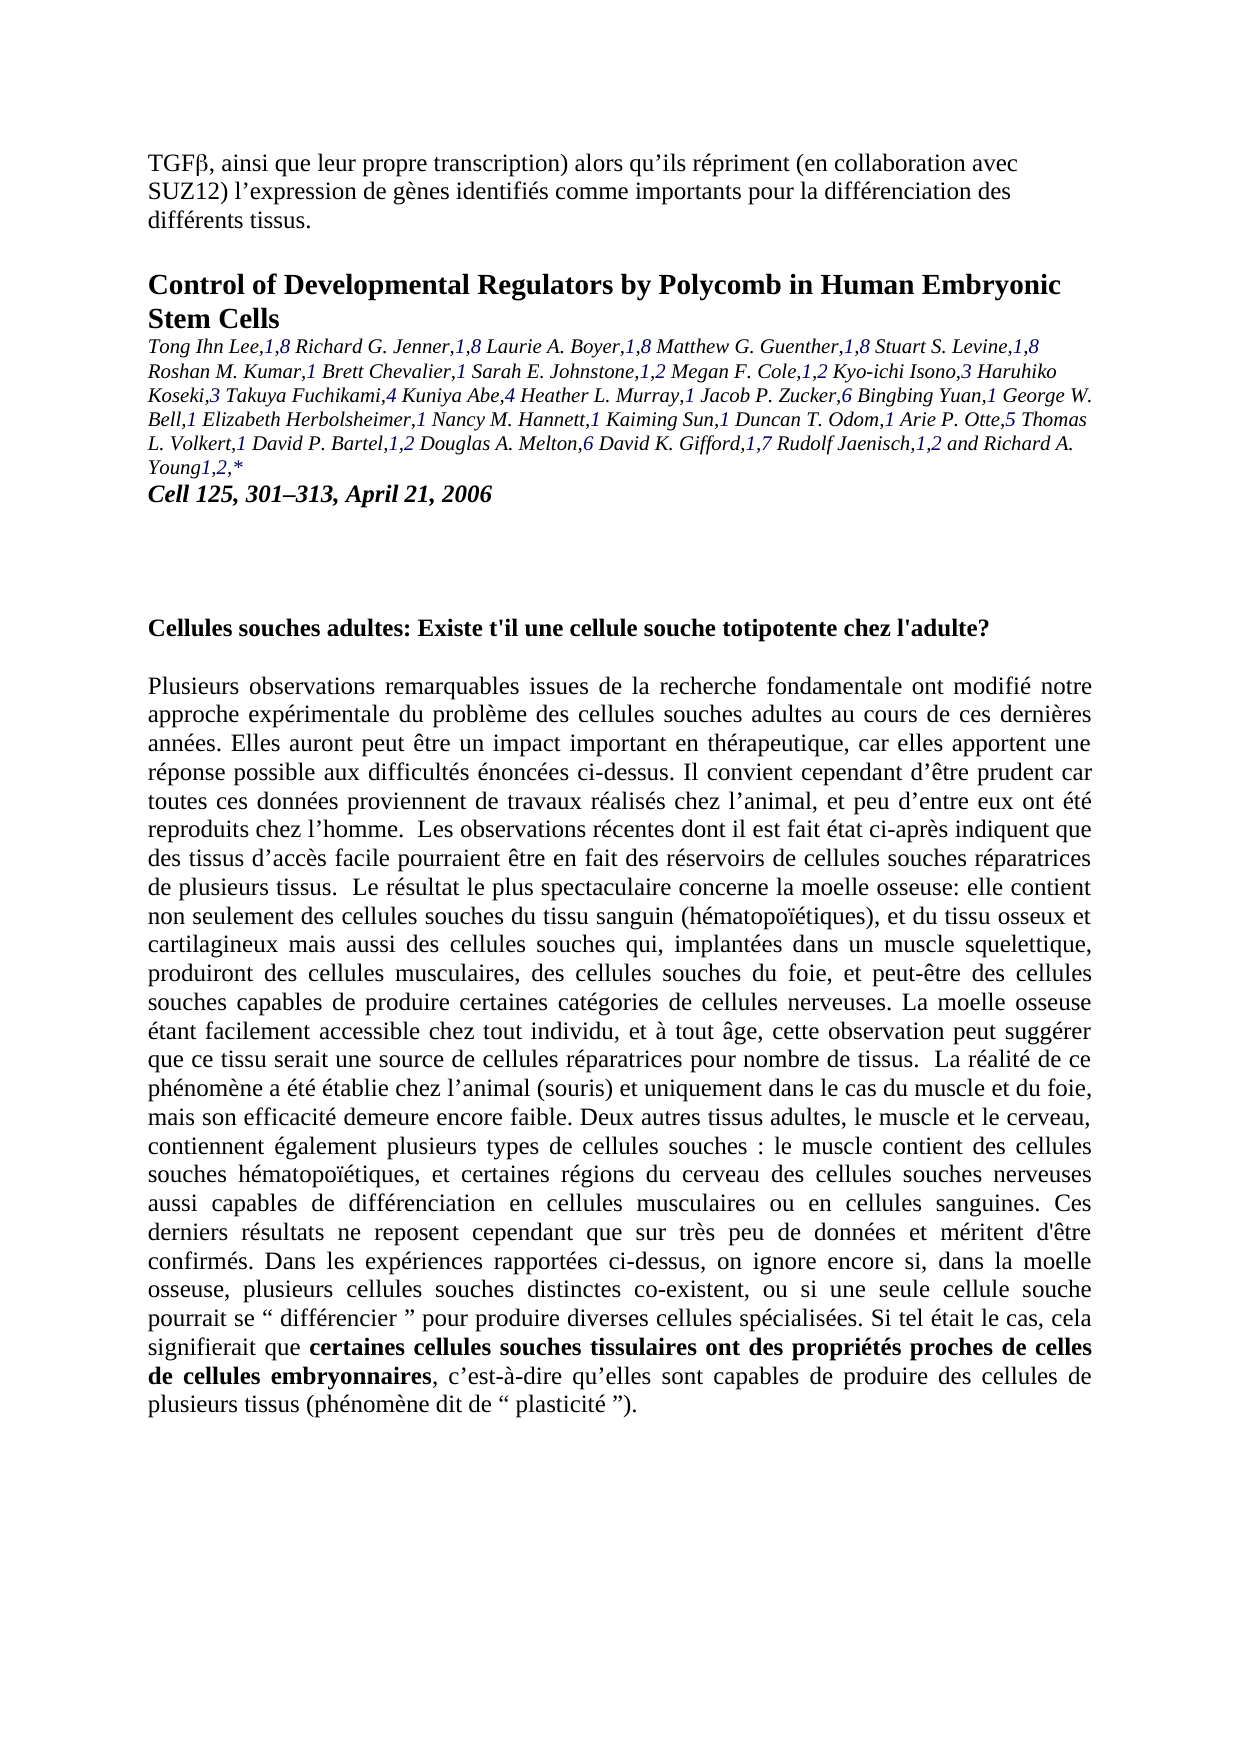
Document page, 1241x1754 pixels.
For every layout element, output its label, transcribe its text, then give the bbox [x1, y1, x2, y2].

text TGFb, ainsi que leur propre transcription) alors qu’ils répriment (en collaboration avec SUZ12) l’expression de gènes identifiés comme importants pour la différenciation des différents tissus. [148, 148, 1093, 234]
text Plusieurs observations remarquables issues de la recherche fondamentale ont modifié notre approche expérimentale du problème des cellules souches adultes au cours de ces dernières années. Elles auront peut être un impact important en thérapeutique, car elles apportent une réponse possible aux difficultés énoncées ci-dessus. Il convient cependant d’être prudent car toutes ces données proviennent de travaux réalisés chez l’animal, et peu d’entre eux ont été reproduits chez l’homme. Les observations récentes dont il est fait état ci-après indiquent que des tissus d’accès facile pourraient être en fait des réservoirs de cellules souches réparatrices de plusieurs tissus. Le résultat le plus spectaculaire concerne la moelle osseuse: elle contient non seulement des cellules souches du tissu sanguin (hématopoïétiques), et du tissu osseux et cartilagineux mais aussi des cellules souches qui, implantées dans un muscle squelettique, produiront des cellules musculaires, des cellules souches du foie, et peut-être des cellules souches capables de produire certaines catégories de cellules nerveuses. La moelle osseuse étant facilement accessible chez tout individu, et à tout âge, cette observation peut suggérer que ce tissu serait une source de cellules réparatrices pour nombre de tissus. La réalité de ce phénomène a été établie chez l’animal (souris) et uniquement dans le cas du muscle et du foie, mais son efficacité demeure encore faible. Deux autres tissus adultes, le muscle et le cerveau, contiennent également plusieurs types de cellules souches : le muscle contient des cellules souches hématopoïétiques, et certaines régions du cerveau des cellules souches nerveuses aussi capables de différenciation en cellules musculaires ou en cellules sanguines. Ces derniers résultats ne reposent cependant que sur très peu de données et méritent d'être confirmés. Dans les expériences rapportées ci-dessus, on ignore encore si, dans la moelle osseuse, plusieurs cellules souches distinctes co-existent, ou si une seule cellule souche pourrait se “ différencier ” pour produire diverses cellules spécialisées. Si tel était le cas, cela signifierait que certaines cellules souches tissulaires ont des propriétés proches de celles de cellules embryonnaires, c’est-à-dire qu’elles sont capables de produire des cellules de plusieurs tissus (phénomène dit de “ plasticité ”). [148, 671, 1093, 1418]
text Tong Ihn Lee,1,8 Richard G. Jenner,1,8 Laurie A. Boyer,1,8 Matthew G. Guenther,1,8 Stuart S. Levine,1,8 Roshan M. Kumar,1 Brett Chevalier,1 Sarah E. Johnstone,1,2 Megan F. Cole,1,2 Kyo-ichi Isono,3 Haruhiko Koseki,3 Takuya Fuchikami,4 Kuniya Abe,4 Heather L. Murray,1 Jacob P. Zucker,6 Bingbing Yuan,1 George W. Bell,1 Elizabeth Herbolsheimer,1 Nancy M. Hannett,1 Kaiming Sun,1 Duncan T. Odom,1 Arie P. Otte,5 Thomas L. Volkert,1 David P. Bartel,1,2 Douglas A. Melton,6 David K. Gifford,1,7 Rudolf Jaenisch,1,2 and Richard A. Young1,2,* [148, 334, 1093, 479]
text Control of Developmental Regulators by Polycomb in Human Embryonic Stem Cells [148, 267, 1093, 334]
text Cellules souches adultes: Existe t'il une cellule souche totipotente chez l'adulte? [148, 613, 1093, 642]
text Cell 125, 301–313, April 21, 2006 [148, 479, 1093, 508]
